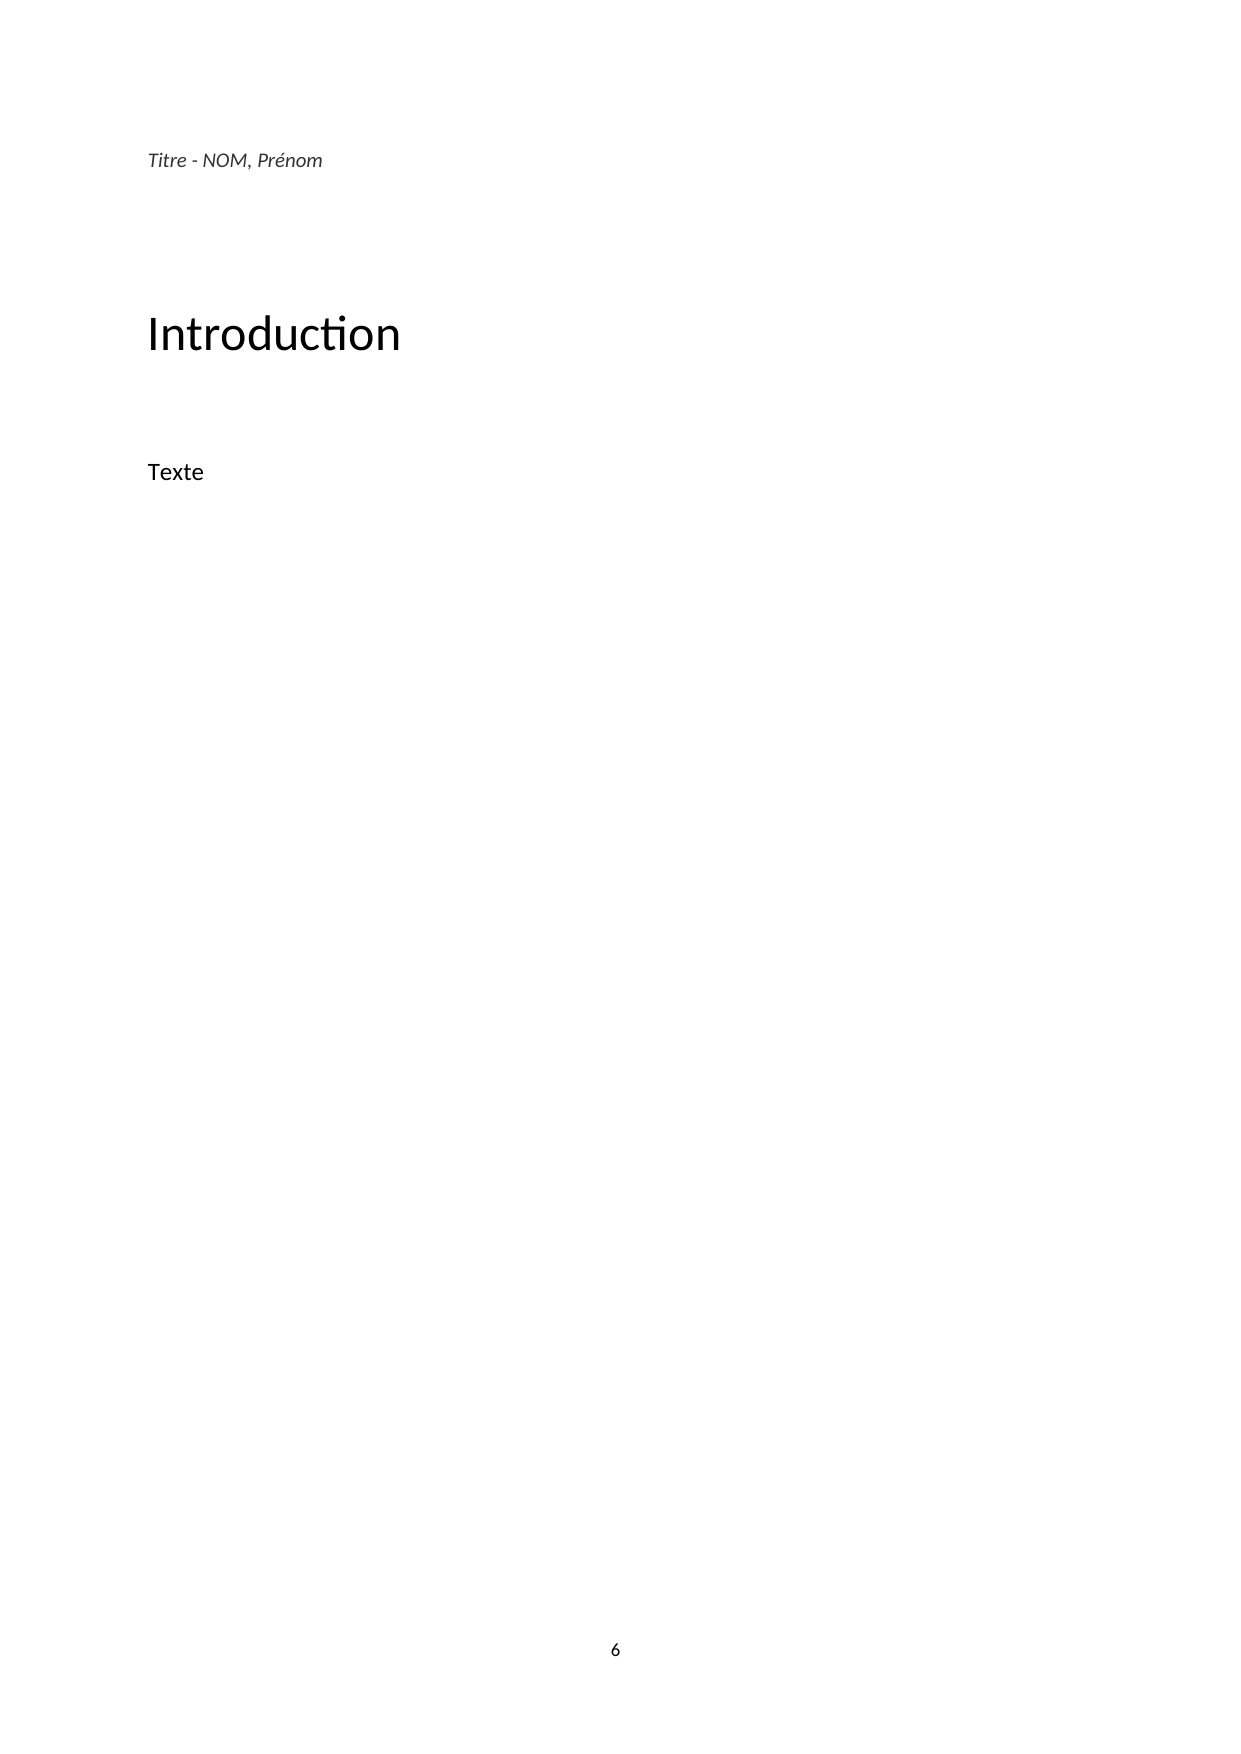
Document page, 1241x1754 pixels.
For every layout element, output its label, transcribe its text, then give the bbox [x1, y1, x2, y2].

subtitle Introduction [148, 302, 1093, 363]
text Texte [148, 456, 1093, 487]
